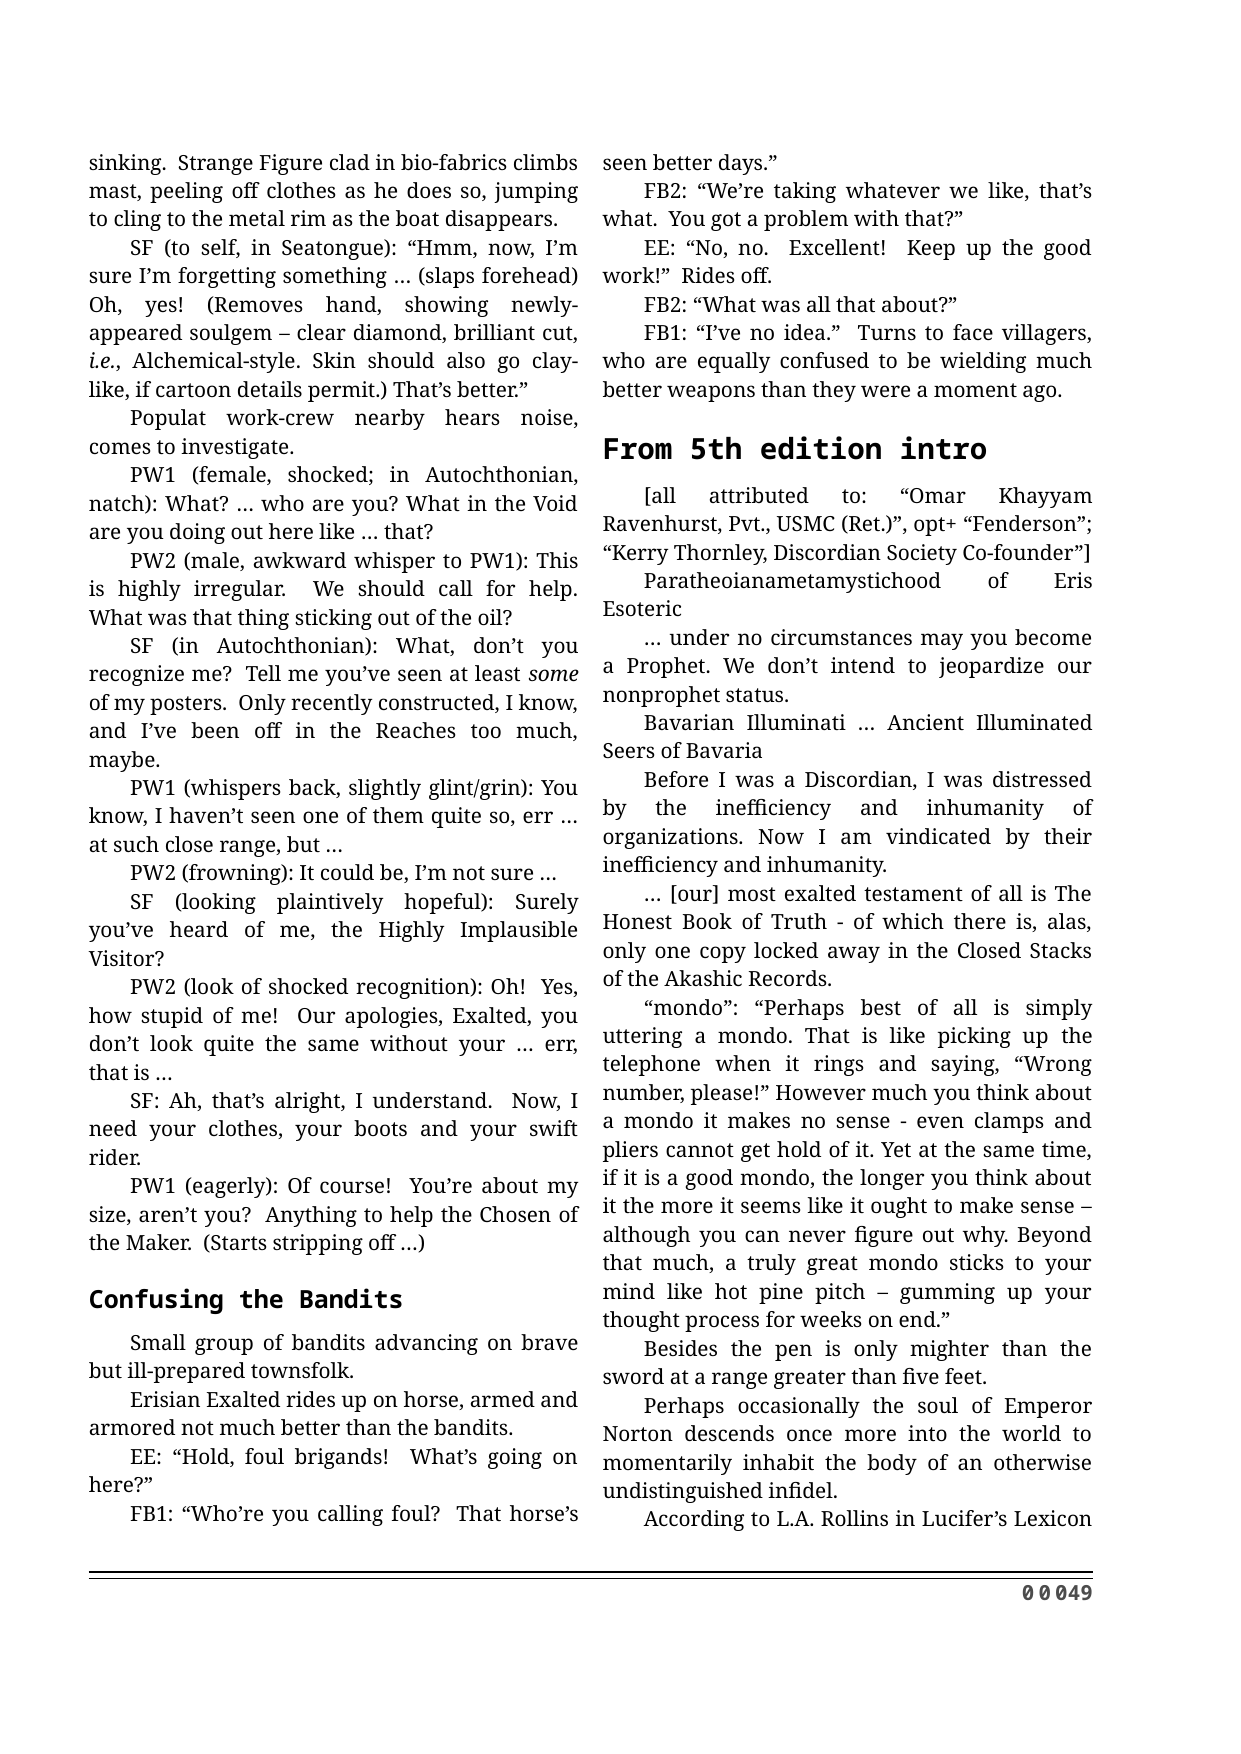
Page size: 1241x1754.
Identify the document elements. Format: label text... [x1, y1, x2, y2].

text FB1: “Who’re you calling foul? That horse’s [88, 1499, 579, 1527]
text PW2 (look of shocked recognition): Oh! Yes, how stupid of me! Our apologies, Exalted, you don’t look quite the same without your … err, that is … [88, 972, 579, 1086]
text SF (in Autochthonian): What, don’t you recognize me? Tell me you’ve seen at least some of my posters. Only recently constructed, I know, and I’ve been off in the Reaches too much, maybe. [88, 631, 579, 773]
text PW2 (frowning): It could be, I’m not sure … [88, 858, 579, 887]
text PW1 (eagerly): Of course! You’re about my size, aren’t you? Anything to help the Chosen of the Maker. (Starts stripping off …) [88, 1171, 579, 1257]
text seen better days.” [602, 148, 1093, 176]
text FB1: “I’ve no idea.” Turns to face villagers, who are equally confused to be wielding much better weapons than they were a moment ago. [602, 318, 1093, 403]
text Erisian Exalted rides up on horse, armed and armored not much better than the bandits. [88, 1385, 579, 1442]
text According to L.A. Rollins in Lucifer’s Lexicon [602, 1504, 1093, 1533]
text “mondo”: “Perhaps best of all is simply uttering a mondo. That is like picking up the telephone when it rings and saying, “Wrong number, please!” However much you think about a mondo it makes no sense - even clamps and pliers cannot get hold of it. Yet at the same time, if it is a good mondo, the longer you think about it the more it seems like it ought to make sense – although you can never figure out why. Beyond that much, a truly great mondo sticks to your mind like hot pine pitch – gumming up your thought process for weeks on end.” [602, 993, 1093, 1334]
text Populat work-crew nearby hears noise, comes to investigate. [88, 403, 579, 460]
text Bavarian Illuminati … Ancient Illuminated Seers of Bavaria [602, 708, 1093, 765]
text SF (looking plaintively hopeful): Surely you’ve heard of me, the Highly Implausible Visitor? [88, 887, 579, 972]
text Before I was a Discordian, I was distressed by the inefficiency and inhumanity of organizations. Now I am vindicated by their inefficiency and inhumanity. [602, 765, 1093, 879]
text FB2: “What was all that about?” [602, 290, 1093, 318]
text Paratheoianametamystichood of Eris Esoteric [602, 566, 1093, 623]
text Perhaps occasionally the soul of Emperor Norton descends once more into the world to momentarily inhabit the body of an otherwise undistinguished infidel. [602, 1391, 1093, 1504]
text PW2 (male, awkward whisper to PW1): This is highly irregular. We should call for help. What was that thing sticking out of the oil? [88, 546, 579, 631]
text … under no circumstances may you become a Prophet. We don’t intend to jeopardize our nonprophet status. [602, 623, 1093, 708]
text PW1 (female, shocked; in Autochthonian, natch): What? … who are you? What in the Void are you doing out here like … that? [88, 460, 579, 546]
text sinking. Strange Figure clad in bio-fabrics climbs mast, peeling off clothes as he does so, jumping to cling to the metal rim as the boat disappears. [88, 148, 579, 233]
text EE: “Hold, foul brigands! What’s going on here?” [88, 1442, 579, 1499]
subtitle From 5th edition intro [602, 428, 1093, 468]
text SF (to self, in Seatongue): “Hmm, now, I’m sure I’m forgetting something … (slaps forehead) Oh, yes! (Removes hand, showing newly-appeared soulgem – clear diamond, brilliant cut, i.e., Alchemical-style. Skin should also go clay-like, if cartoon details permit.) That’s better.” [88, 233, 579, 403]
text … [our] most exalted testament of all is The Honest Book of Truth - of which there is, alas, only one copy locked away in the Closed Stacks of the Akashic Records. [602, 879, 1093, 993]
text FB2: “We’re taking whatever we like, that’s what. You got a problem with that?” [602, 176, 1093, 233]
text SF: Ah, that’s alright, I understand. Now, I need your clothes, your boots and your swift rider. [88, 1086, 579, 1171]
text PW1 (whispers back, slightly glint/grin): You know, I haven’t seen one of them quite so, err … at such close range, but … [88, 773, 579, 858]
text EE: “No, no. Excellent! Keep up the good work!” Rides off. [602, 233, 1093, 290]
text [all attributed to: “Omar Khayyam Ravenhurst, Pvt., USMC (Ret.)”, opt+ “Fenderson”; “Kerry Thornley, Discordian Society Co-founder”] [602, 481, 1093, 566]
text Besides the pen is only mighter than the sword at a range greater than five feet. [602, 1334, 1093, 1391]
text Small group of bandits advancing on brave but ill-prepared townsfolk. [88, 1328, 579, 1385]
subtitle Confusing the Bandits [88, 1282, 579, 1316]
